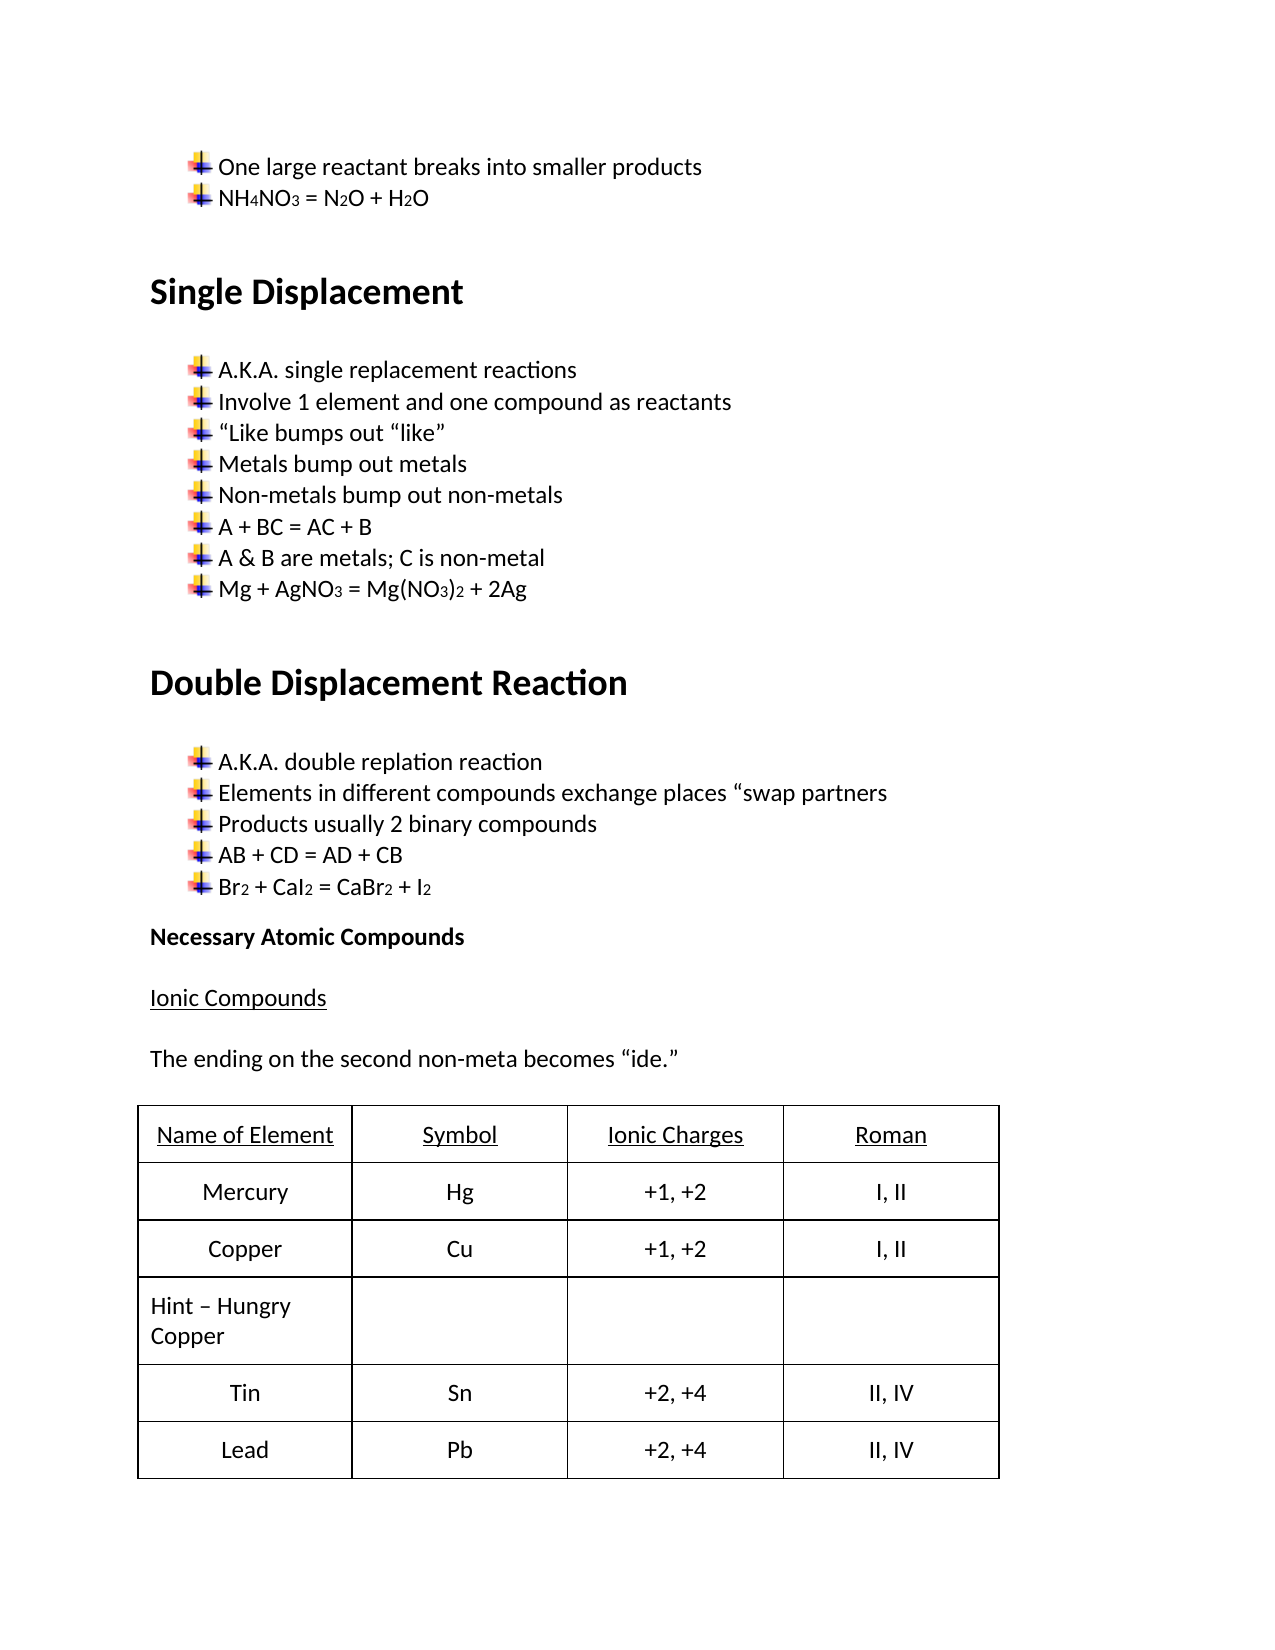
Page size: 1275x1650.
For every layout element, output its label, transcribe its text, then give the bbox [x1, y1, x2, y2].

text Mg + AgNO3 = Mg(NO3)2 + 2Ag [187, 572, 1125, 604]
text The ending on the second non-meta becomes “ide.” [150, 1044, 1125, 1074]
subtitle Single Displacement [150, 268, 1125, 314]
text AB + CD = AD + CB [187, 839, 1125, 870]
table_cell +2, +4 [568, 1422, 783, 1478]
text Products usually 2 binary compounds [187, 807, 1125, 839]
text “Like bumps out “like” [187, 416, 1125, 447]
picture [187, 478, 213, 504]
table_cell +1, +2 [568, 1221, 783, 1276]
text Non-metals bump out non-metals [187, 479, 1125, 510]
picture [187, 838, 213, 864]
table_cell II, IV [784, 1422, 998, 1478]
text Elements in different compounds exchange places “swap partners [187, 776, 1125, 807]
table_cell [568, 1278, 783, 1363]
table_cell [784, 1278, 998, 1363]
picture [187, 541, 213, 567]
text Ionic Compounds [150, 983, 1125, 1013]
table_header Roman [784, 1106, 998, 1162]
text A.K.A. single replacement reactions [187, 354, 1125, 385]
text Necessary Atomic Compounds [150, 922, 1125, 952]
picture [187, 870, 213, 895]
table_cell I, II [784, 1221, 998, 1276]
table_cell Copper [139, 1221, 351, 1276]
subtitle Double Displacement Reaction [150, 659, 1125, 705]
picture [187, 353, 213, 379]
picture [187, 385, 213, 410]
table_header Name of Element [139, 1106, 351, 1162]
table_cell [353, 1278, 567, 1363]
picture [187, 807, 213, 833]
text Metals bump out metals [187, 447, 1125, 479]
picture [187, 150, 213, 175]
table_cell Hg [353, 1163, 567, 1219]
table_cell I, II [784, 1163, 998, 1219]
text Involve 1 element and one compound as reactants [187, 385, 1125, 416]
text A & B are metals; C is non-metal [187, 541, 1125, 572]
text Br2 + CaI2 = CaBr2 + I2 [187, 870, 1125, 901]
picture [187, 776, 213, 802]
table_header Ionic Charges [568, 1106, 783, 1162]
table_cell Pb [353, 1422, 567, 1478]
table_cell Tin [139, 1365, 351, 1421]
picture [187, 416, 213, 442]
text One large reactant breaks into smaller products [187, 150, 1125, 181]
table_cell Sn [353, 1365, 567, 1421]
picture [187, 447, 213, 473]
table_cell II, IV [784, 1365, 998, 1421]
table_cell Cu [353, 1221, 567, 1276]
text A.K.A. double replation reaction [187, 745, 1125, 776]
picture [187, 510, 213, 535]
text NH4NO3 = N2O + H2O [187, 181, 1125, 212]
picture [187, 181, 213, 207]
picture [187, 745, 213, 770]
table_header Symbol [353, 1106, 567, 1162]
table_cell Lead [139, 1422, 351, 1478]
table_cell Mercury [139, 1163, 351, 1219]
text A + BC = AC + B [187, 510, 1125, 541]
table_cell +1, +2 [568, 1163, 783, 1219]
table_cell +2, +4 [568, 1365, 783, 1421]
table_cell Hint – Hungry Copper [139, 1278, 351, 1363]
picture [187, 572, 213, 598]
